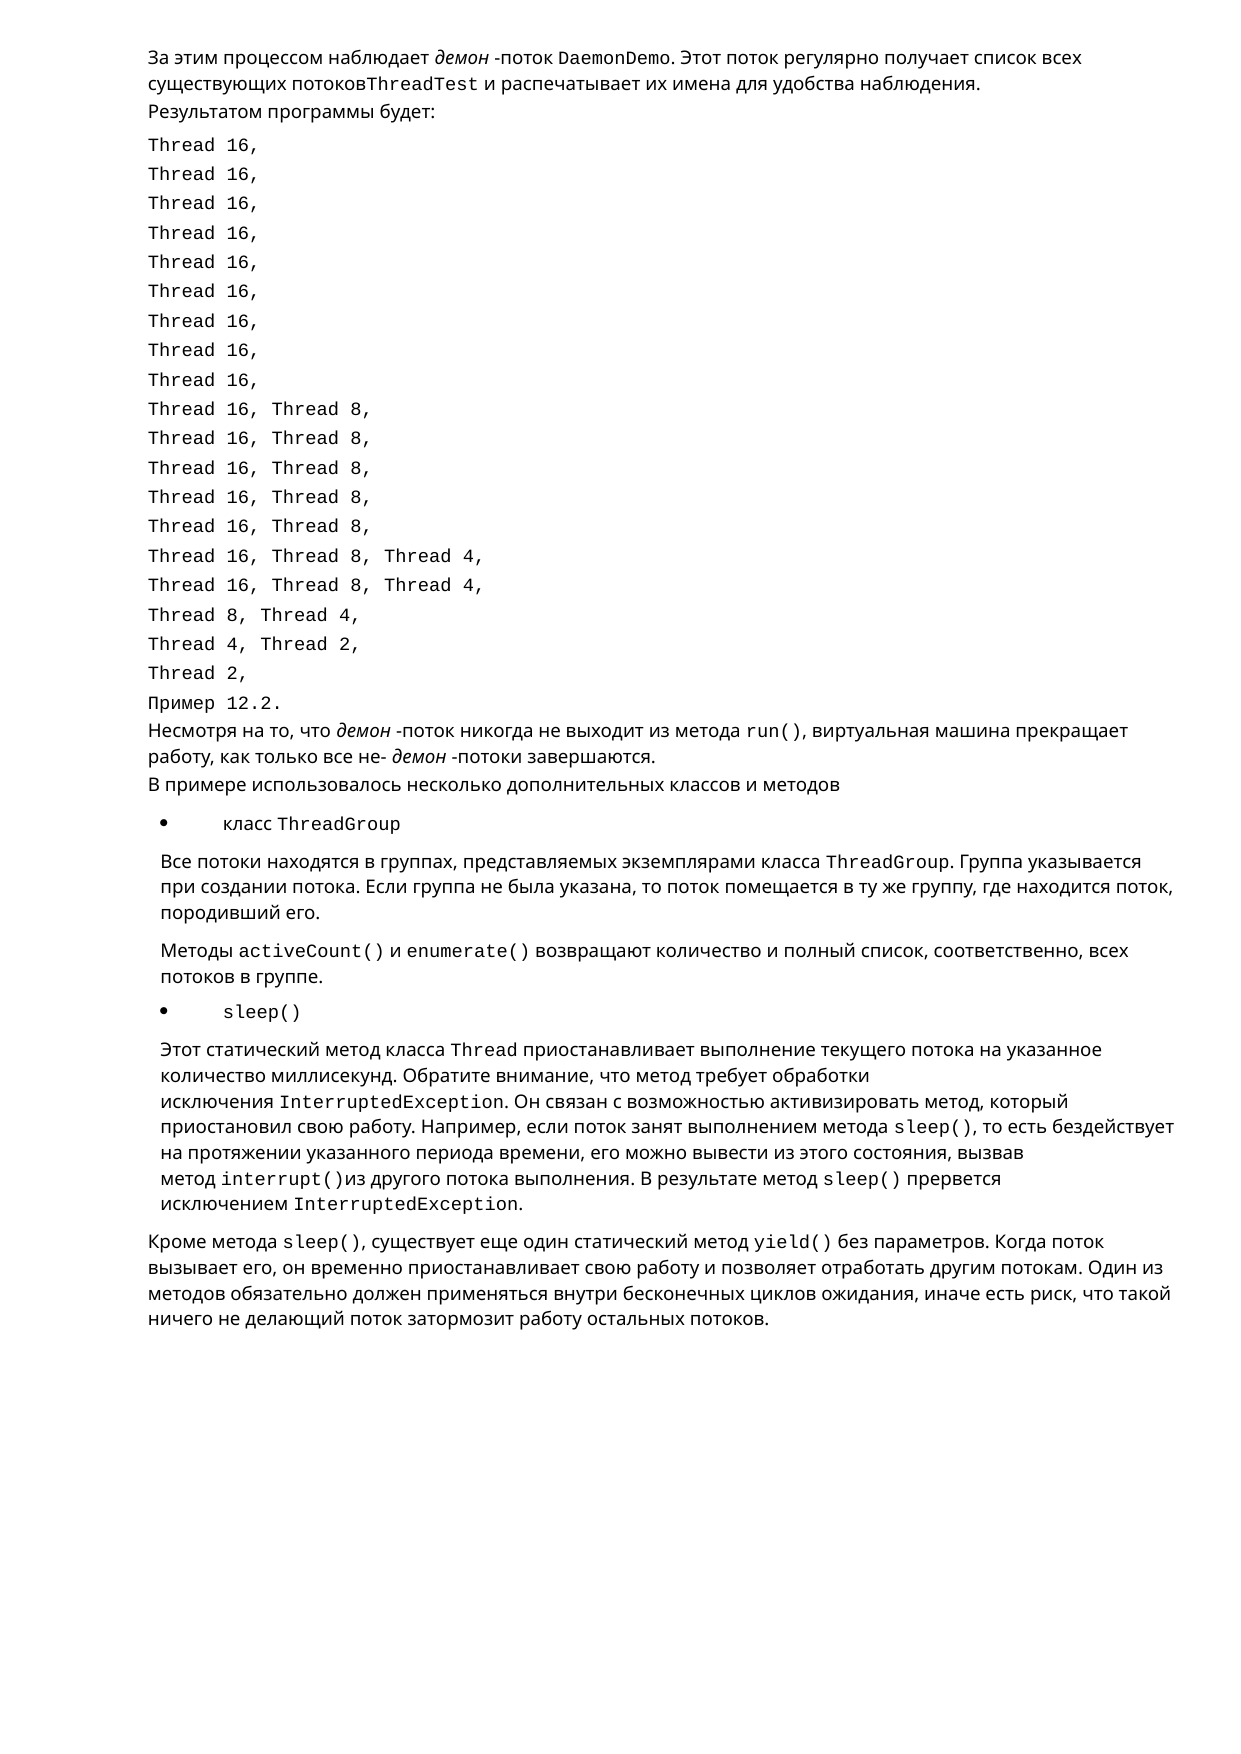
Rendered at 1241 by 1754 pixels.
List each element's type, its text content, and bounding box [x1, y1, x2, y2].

text Thread 2, [148, 656, 1181, 685]
text Все потоки находятся в группах, представляемых экземплярами класса ThreadGroup. Группа указывается при создании потока. Если группа не была указана, то поток помещается в ту же группу, где находится поток, породивший его. [160, 848, 1181, 925]
text Thread 16, Thread 8, Thread 4, [148, 568, 1181, 597]
text Thread 8, Thread 4, [148, 597, 1181, 627]
text Thread 16, [148, 245, 1181, 274]
text Thread 16, [148, 303, 1181, 333]
text Thread 16, [148, 186, 1181, 215]
text Thread 4, Thread 2, [148, 627, 1181, 656]
text Thread 16, Thread 8, Thread 4, [148, 538, 1181, 568]
text Thread 16, [148, 274, 1181, 303]
text Thread 16, [148, 333, 1181, 362]
text Пример 12.2. [148, 685, 1181, 715]
text Несмотря на то, что демон -поток никогда не выходит из метода run(), виртуальная машина прекращает работу, как только все не- демон -потоки завершаются. [148, 718, 1181, 769]
text Thread 16, Thread 8, [148, 421, 1181, 450]
text Результатом программы будет: [148, 99, 1181, 124]
text Кроме метода sleep(), существует еще один статический метод yield() без параметров. Когда поток вызывает его, он временно приостанавливает свою работу и позволяет отработать другим потокам. Один из методов обязательно должен применяться внутри бесконечных циклов ожидания, иначе есть риск, что такой ничего не делающий поток затормозит работу остальных потоков. [148, 1229, 1181, 1331]
text Thread 16, [148, 157, 1181, 186]
text Thread 16, [148, 362, 1181, 392]
text Thread 16, [148, 215, 1181, 245]
text Этот статический метод класса Thread приостанавливает выполнение текущего потока на указанное количество миллисекунд. Обратите внимание, что метод требует обработки исключения InterruptedException. Он связан с возможностью активизировать метод, который приостановил свою работу. Например, если поток занят выполнением метода sleep(), то есть бездействует на протяжении указанного периода времени, его можно вывести из этого состояния, вызвав метод interrupt()из другого потока выполнения. В результате метод sleep() прервется исключением InterruptedException. [160, 1037, 1181, 1216]
text Thread 16, [148, 127, 1181, 157]
text За этим процессом наблюдает демон -поток DaemonDemo. Этот поток регулярно получает список всех существующих потоковThreadTest и распечатывает их имена для удобства наблюдения. [148, 44, 1181, 96]
list класс ThreadGroup [160, 810, 1181, 836]
text Методы activeCount() и enumerate() возвращают количество и полный список, соответственно, всех потоков в группе. [160, 937, 1181, 988]
text Thread 16, Thread 8, [148, 450, 1181, 480]
text Thread 16, Thread 8, [148, 480, 1181, 509]
list sleep() [160, 1001, 1181, 1024]
text Thread 16, Thread 8, [148, 509, 1181, 538]
text В примере использовалось несколько дополнительных классов и методов [148, 772, 1181, 797]
text Thread 16, Thread 8, [148, 392, 1181, 421]
